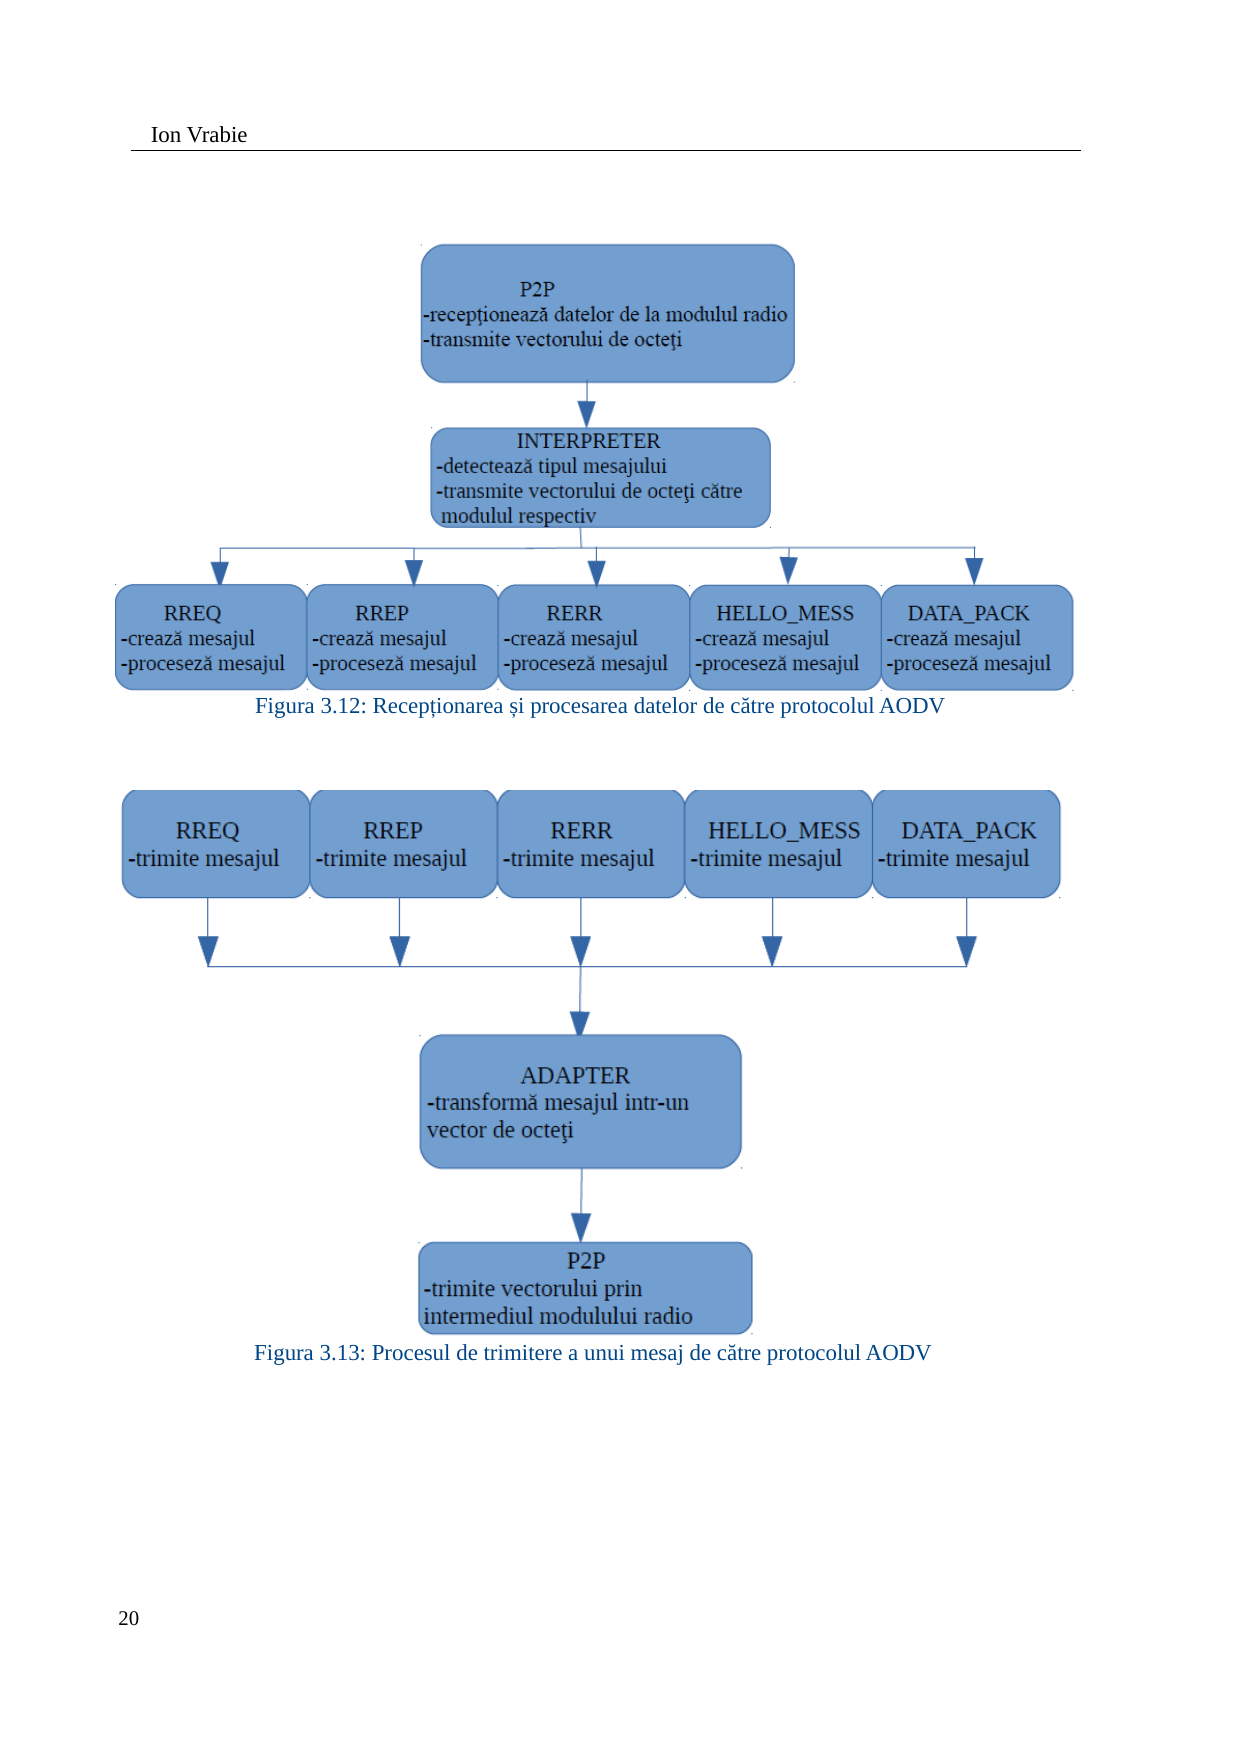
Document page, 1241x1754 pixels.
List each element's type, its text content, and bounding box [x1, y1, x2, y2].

picture [105, 790, 1081, 1340]
text Figura 3.12: Recepționarea și procesarea datelor de către protocolul AODV [113, 693, 1088, 719]
picture [112, 204, 1088, 693]
text Figura 3.13: Procesul de trimitere a unui mesaj de către protocolul AODV [106, 1340, 1081, 1366]
